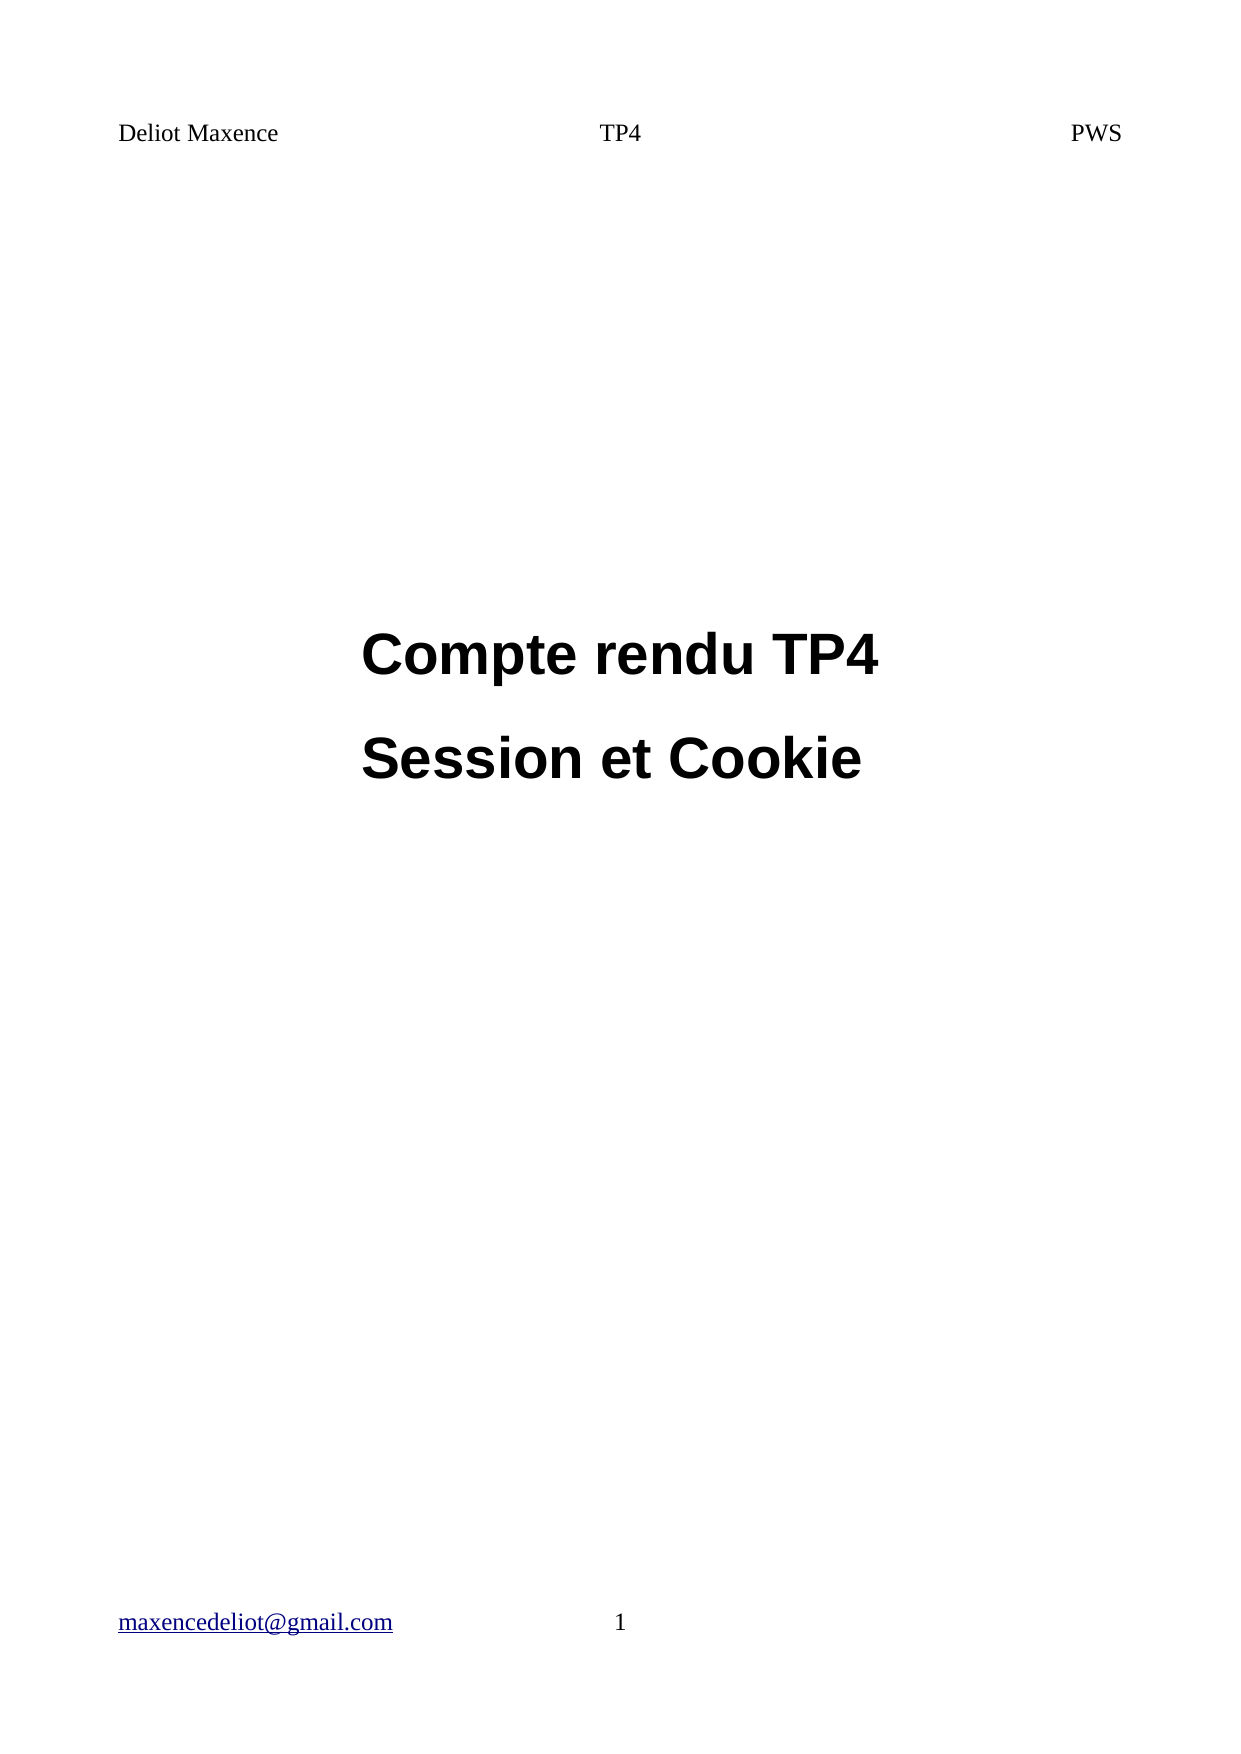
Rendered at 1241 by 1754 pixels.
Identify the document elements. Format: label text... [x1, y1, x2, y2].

title Session et Cookie [118, 724, 1122, 791]
title Compte rendu TP4 [118, 620, 1122, 687]
